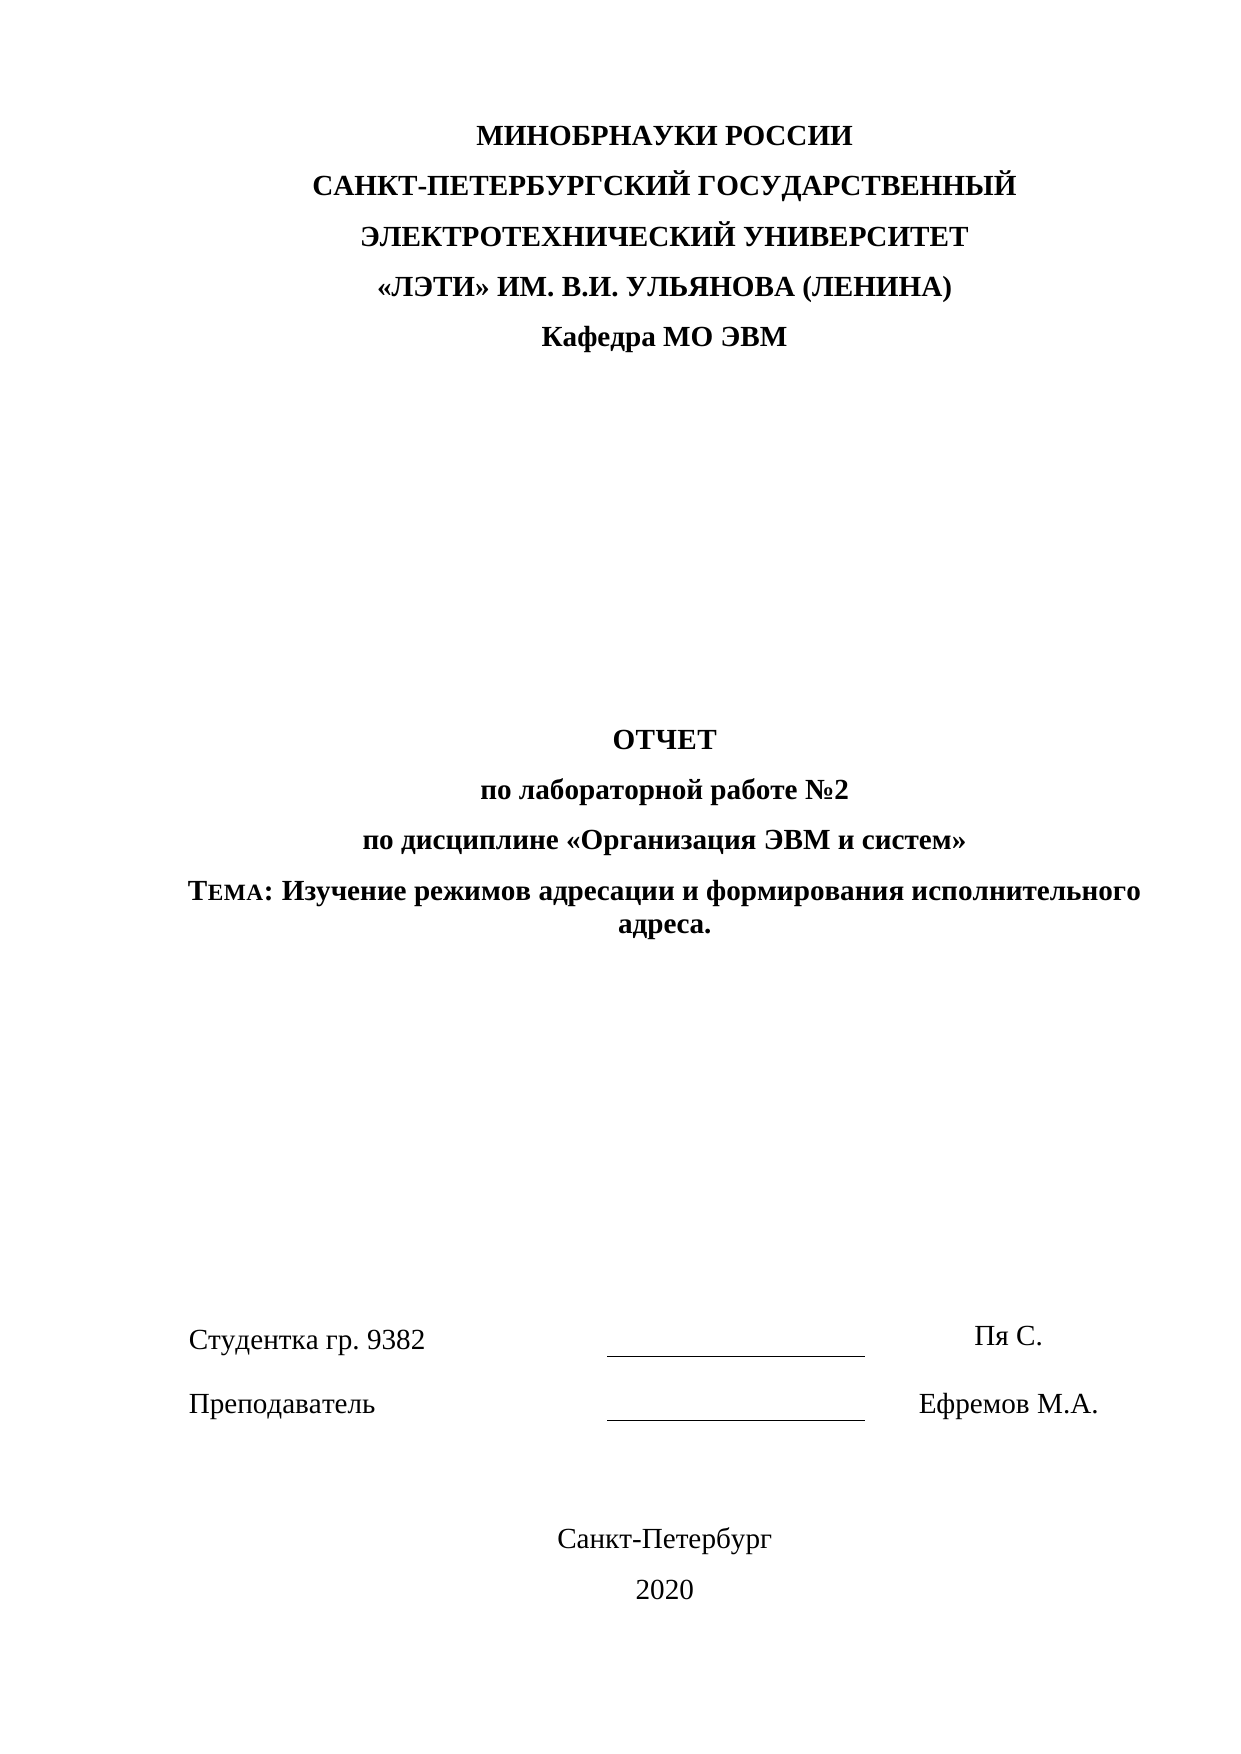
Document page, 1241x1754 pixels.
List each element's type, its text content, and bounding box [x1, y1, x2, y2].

text Санкт-Петербург [177, 1522, 1152, 1555]
text по лабораторной работе №2 [177, 772, 1152, 806]
table_header Пя С. [865, 1292, 1152, 1356]
table_cell Преподаватель [177, 1356, 607, 1420]
text 2020 [177, 1572, 1152, 1606]
text «ЛЭТИ» им. В.И. Ульянова (Ленина) [177, 269, 1152, 303]
text по дисциплине «Организация ЭВМ и систем» [177, 822, 1152, 856]
table_header [607, 1292, 865, 1356]
text электротехнический университет [177, 219, 1152, 252]
table_cell Ефремов М.А. [865, 1356, 1152, 1420]
text отчет [177, 722, 1152, 755]
text Кафедра МО ЭВМ [177, 319, 1152, 353]
table_header Студентка гр. 9382 [177, 1292, 607, 1356]
subtitle Тема: Изучение режимов адресации и формирования исполнительного адреса. [177, 873, 1152, 940]
text Санкт-Петербургский государственный [177, 168, 1152, 202]
table_cell [607, 1357, 865, 1420]
text МИНОБРНАУКИ РОССИИ [177, 118, 1152, 152]
